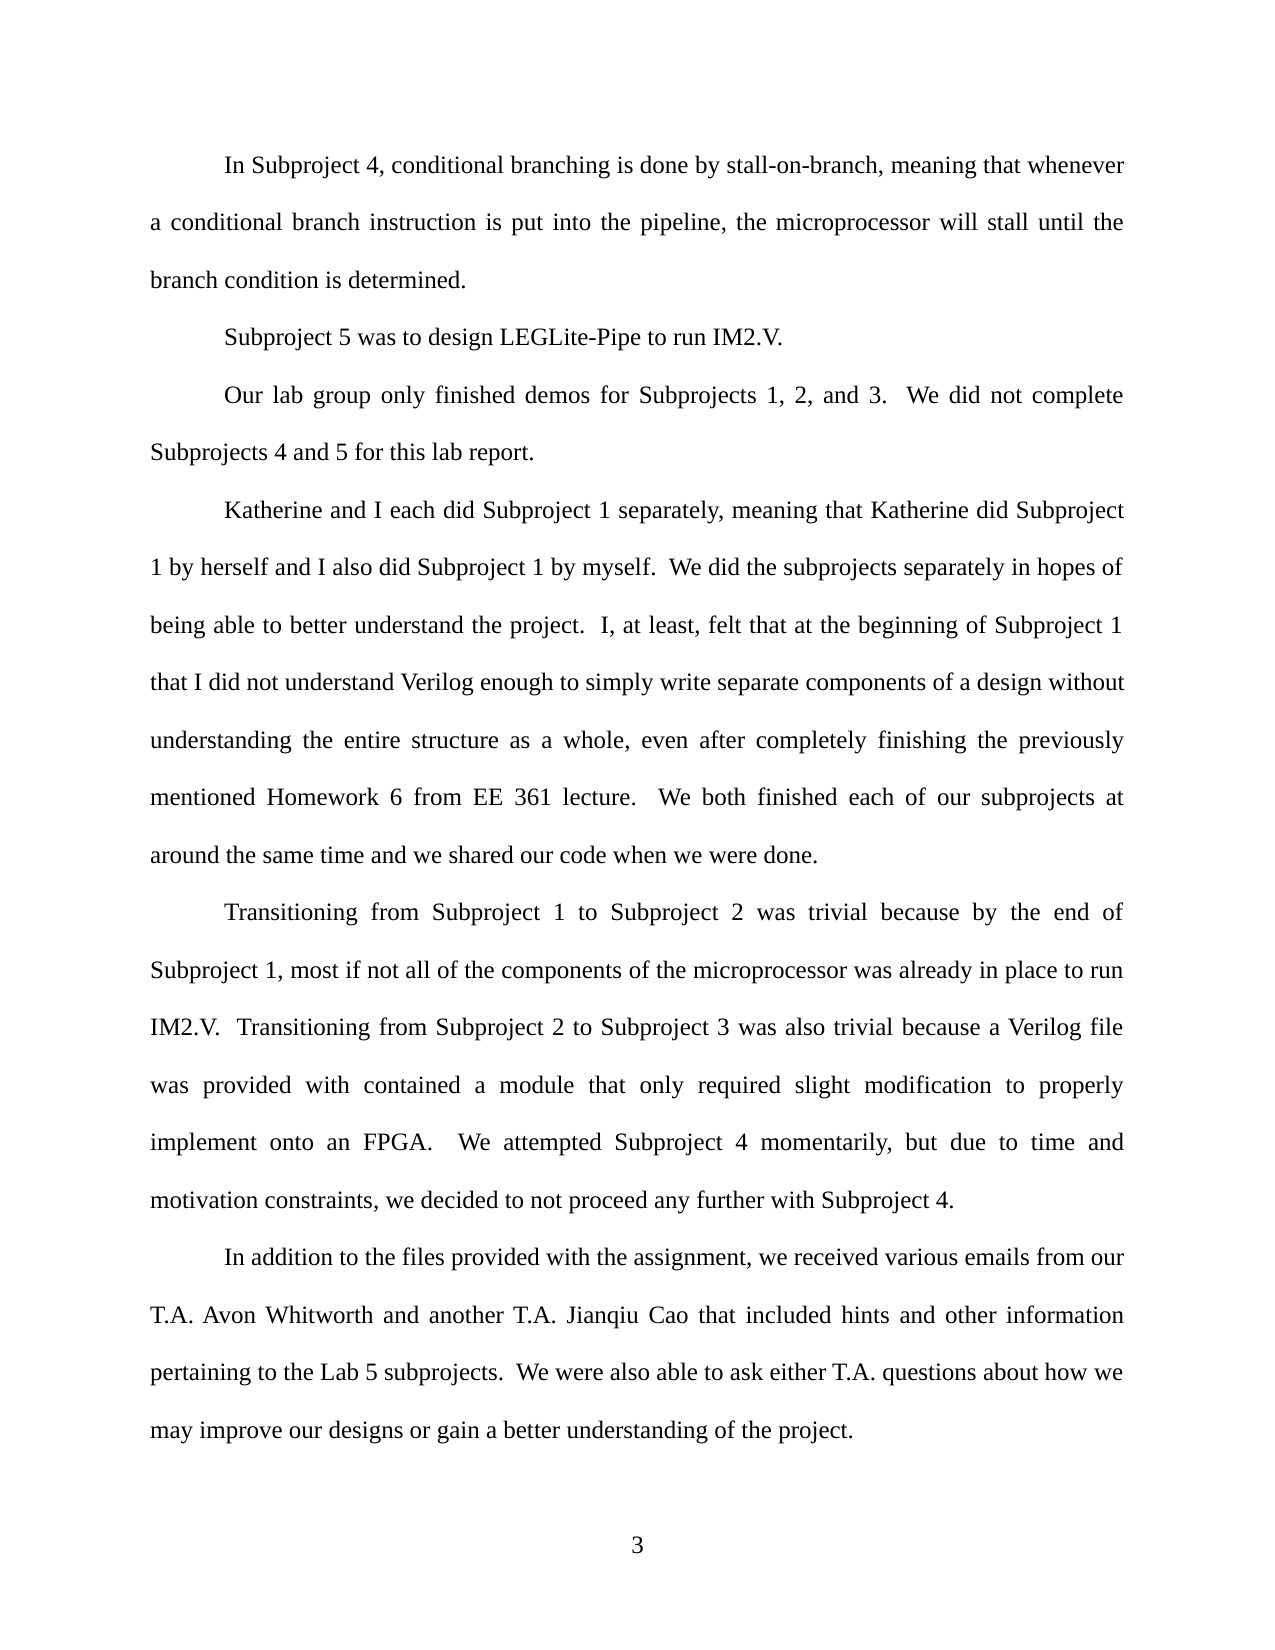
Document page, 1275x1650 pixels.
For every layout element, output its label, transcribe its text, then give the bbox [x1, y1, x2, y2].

text Katherine and I each did Subproject 1 separately, meaning that Katherine did Subproject 1 by herself and I also did Subproject 1 by myself. We did the subprojects separately in hopes of being able to better understand the project. I, at least, felt that at the beginning of Subproject 1 that I did not understand Verilog enough to simply write separate components of a design without understanding the entire structure as a whole, even after completely finishing the previously mentioned Homework 6 from EE 361 lecture. We both finished each of our subprojects at around the same time and we shared our code when we were done. [150, 495, 1125, 869]
text In Subproject 4, conditional branching is done by stall-on-branch, meaning that whenever a conditional branch instruction is put into the pipeline, the microprocessor will stall until the branch condition is determined. [150, 150, 1125, 294]
text Subproject 5 was to design LEGLite-Pipe to run IM2.V. [150, 322, 1125, 351]
text Transitioning from Subproject 1 to Subproject 2 was trivial because by the end of Subproject 1, most if not all of the components of the microprocessor was already in place to run IM2.V. Transitioning from Subproject 2 to Subproject 3 was also trivial because a Verilog file was provided with contained a module that only required slight modification to properly implement onto an FPGA. We attempted Subproject 4 momentarily, but due to time and motivation constraints, we decided to not proceed any further with Subproject 4. [150, 897, 1125, 1214]
text Our lab group only finished demos for Subprojects 1, 2, and 3. We did not complete Subprojects 4 and 5 for this lab report. [150, 380, 1125, 466]
text In addition to the files provided with the assignment, we received various emails from our T.A. Avon Whitworth and another T.A. Jianqiu Cao that included hints and other information pertaining to the Lab 5 subprojects. We were also able to ask either T.A. questions about how we may improve our designs or gain a better understanding of the project. [150, 1242, 1125, 1444]
